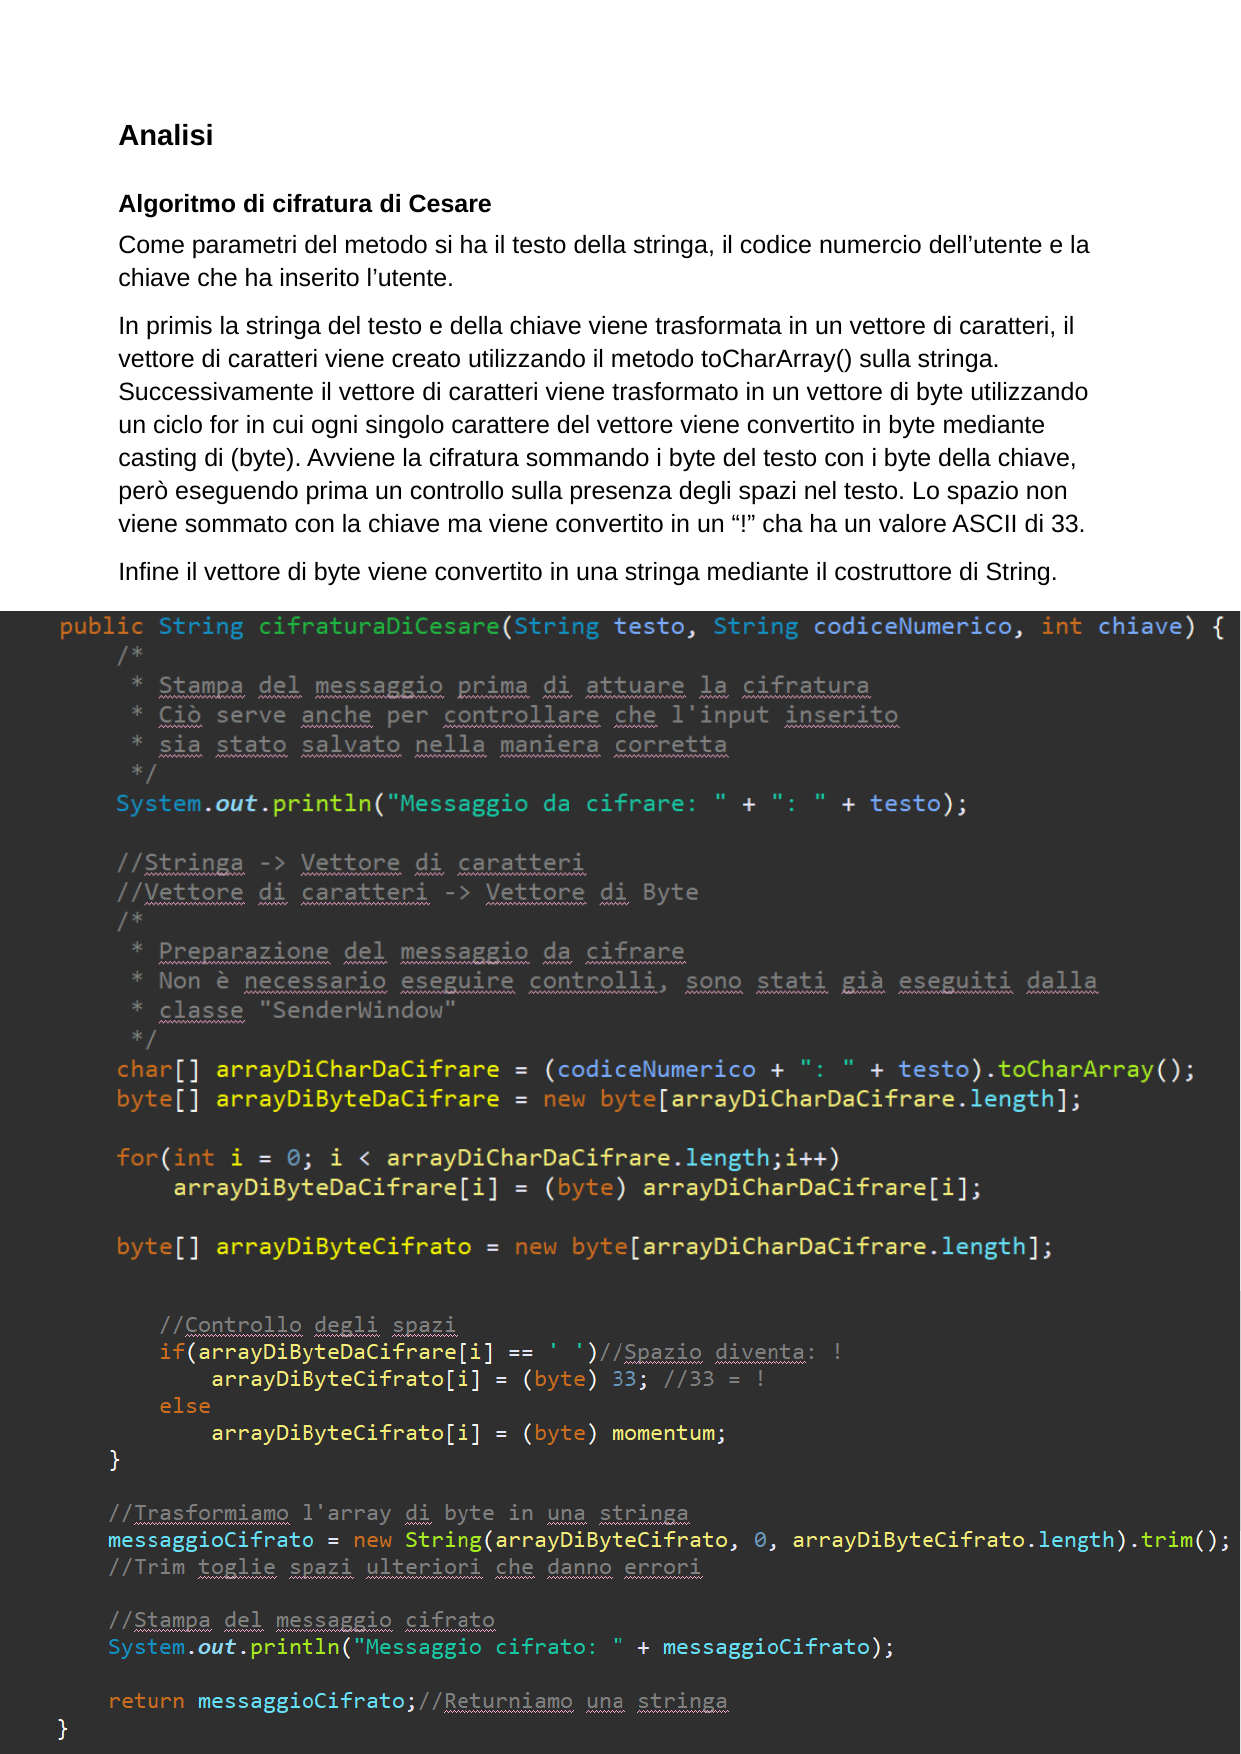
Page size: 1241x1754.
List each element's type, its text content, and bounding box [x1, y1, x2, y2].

subtitle Analisi [118, 118, 1122, 152]
text Infine il vettore di byte viene convertito in una stringa mediante il costruttore di String. [118, 557, 1122, 586]
text In primis la stringa del testo e della chiave viene trasformata in un vettore di caratteri, il vettore di caratteri viene creato utilizzando il metodo toCharArray() sulla stringa. Successivamente il vettore di caratteri viene trasformato in un vettore di byte utilizzando un ciclo for in cui ogni singolo carattere del vettore viene convertito in byte mediante casting di (byte). Avviene la cifratura sommando i byte del testo con i byte della chiave, però eseguendo prima un controllo sulla presenza degli spazi nel testo. Lo spazio non viene sommato con la chiave ma viene convertito in un “!” cha ha un valore ASCII di 33. [118, 311, 1122, 538]
text Come parametri del metodo si ha il testo della stringa, il codice numercio dell’utente e la chiave che ha inserito l’utente. [118, 230, 1122, 292]
picture [0, 611, 1241, 1754]
subtitle Algoritmo di cifratura di Cesare [118, 189, 1122, 218]
